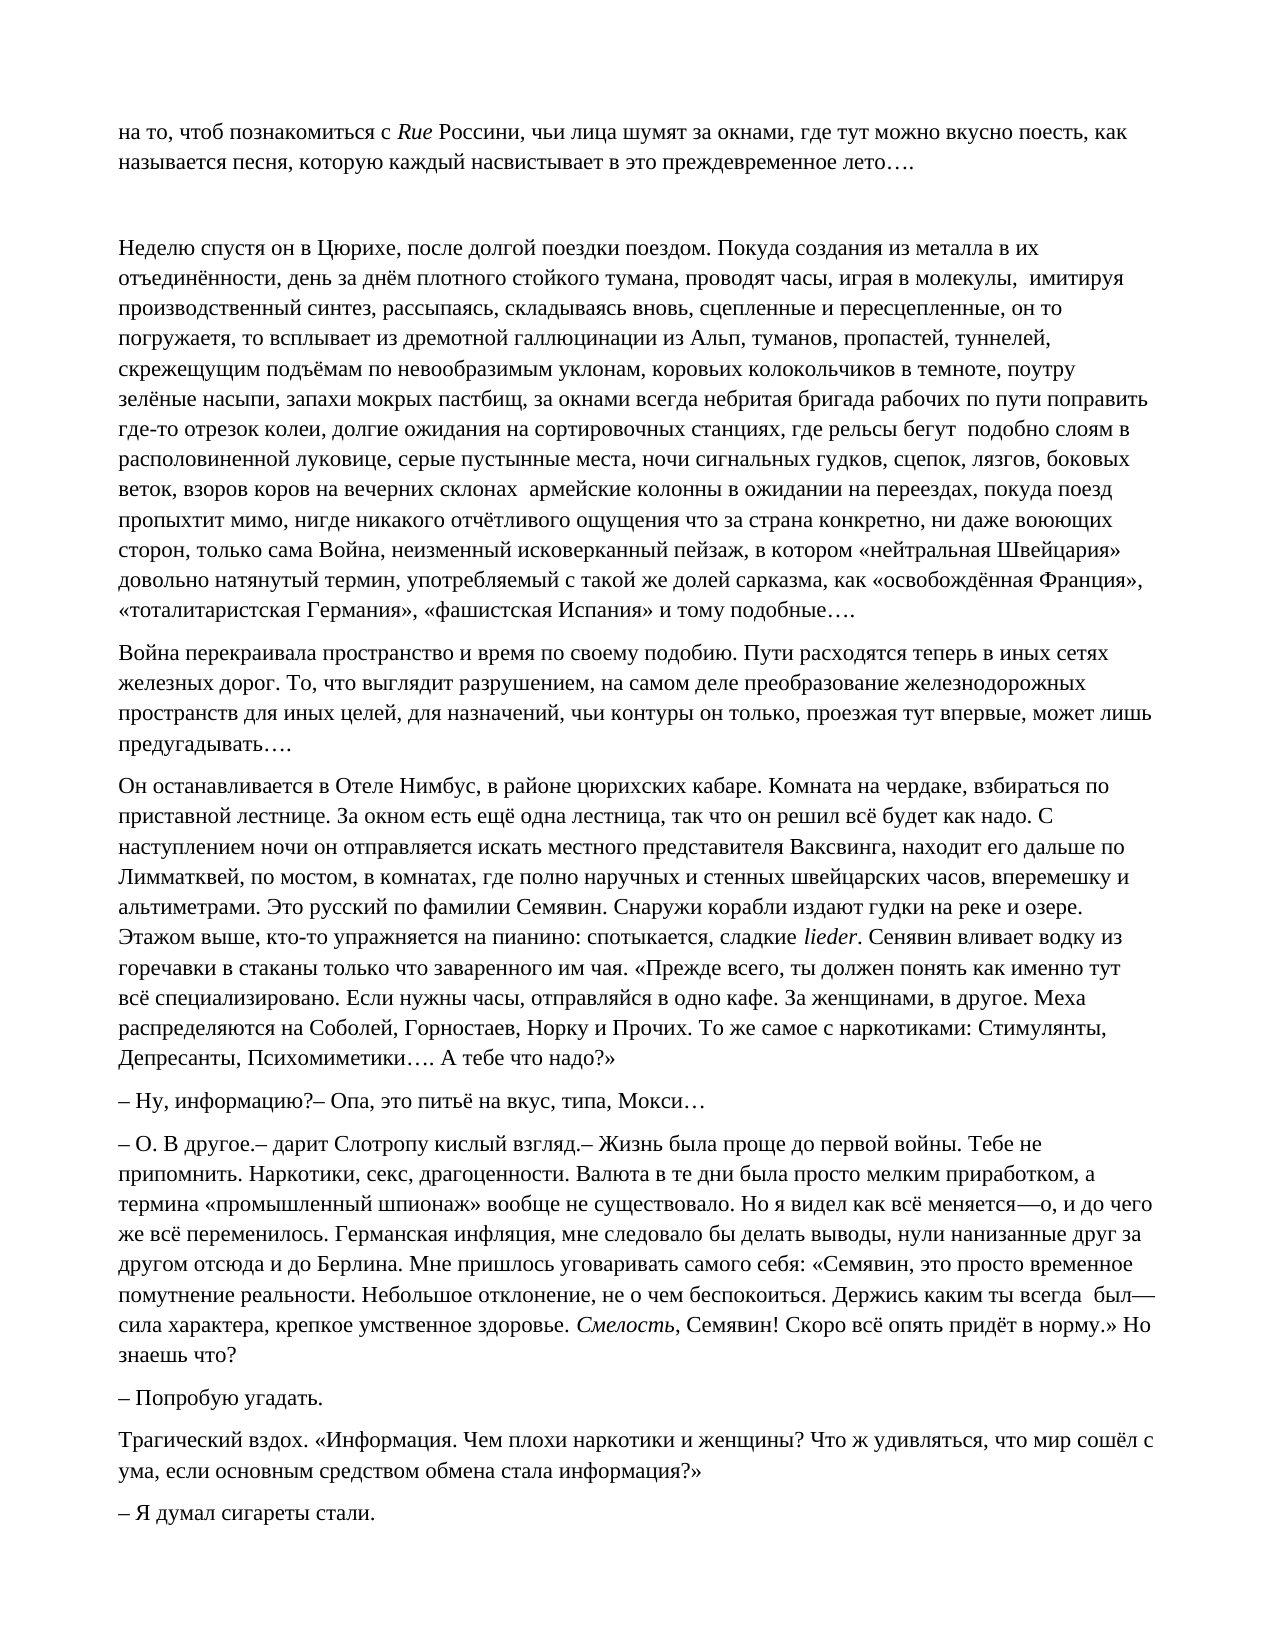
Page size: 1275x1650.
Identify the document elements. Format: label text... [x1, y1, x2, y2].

text – Я думал сигареты стали. [118, 1499, 1157, 1526]
text – О. В другое.– дарит Слотропу кислый взгляд.– Жизнь была проще до первой войны. Тебе не припомнить. Наркотики, секс, драгоценности. Валюта в те дни была просто мелким приработком, а термина «промышленный шпионаж» вообще не существовало. Но я видел как всё меняется—о, и до чего же всё переменилось. Германская инфляция, мне следовало бы делать выводы, нули нанизанные друг за другом отсюда и до Берлина. Мне пришлось уговаривать самого себя: «Семявин, это просто временное помутнение реальности. Небольшое отклонение, не о чем беспокоиться. Держись каким ты всегда был—сила характера, крепкое умственное здоровье. Смелость, Семявин! Скоро всё опять придёт в норму.» Но знаешь что? [118, 1129, 1157, 1367]
text – Ну, информацию?– Опа, это питьё на вкус, типа, Мокси… [118, 1087, 1157, 1113]
text на то, чтоб познакомиться с Rue Россини, чьи лица шумят за окнами, где тут можно вкусно поесть, как называется песня, которую каждый насвистывает в это преждевременное лето…. [118, 118, 1157, 175]
text Он останавливается в Отеле Нимбус, в районе цюрихских кабаре. Комната на чердаке, взбираться по приставной лестнице. За окном есть ещё одна лестница, так что он решил всё будет как надо. С наступлением ночи он отправляется искать местного представителя Ваксвинга, находит его дальше по Лимматквей, по мостом, в комнатах, где полно наручных и стенных швейцарских часов, вперемешку и альтиметрами. Это русский по фамилии Семявин. Снаружи корабли издают гудки на реке и озере. Этажом выше, кто-то упражняется на пианино: спотыкается, сладкие lieder. Сенявин вливает водку из горечавки в стаканы только что заваренного им чая. «Прежде всего, ты должен понять как именно тут всё специализировано. Если нужны часы, отправляйся в одно кафе. За женщинами, в другое. Меха распределяются на Соболей, Горностаев, Норку и Прочих. То же самое с наркотиками: Стимулянты, Депресанты, Психомиметики…. А тебе что надо?» [118, 772, 1157, 1071]
text Война перекраивала пространство и время по своему подобию. Пути расходятся теперь в иных сетях железных дорог. То, что выглядит разрушением, на самом деле преобразование железнодорожных пространств для иных целей, для назначений, чьи контуры он только, проезжая тут впервые, может лишь предугадывать…. [118, 639, 1157, 756]
text Неделю спустя он в Цюрихе, после долгой поездки поездом. Покуда создания из металла в их отъединённости, день за днём плотного стойкого тумана, проводят часы, играя в молекулы, имитируя производственный синтез, рассыпаясь, складываясь вновь, сцепленные и пересцепленные, он то погружаетя, то всплывает из дремотной галлюцинации из Альп, туманов, пропастей, туннелей, скрежещущим подъёмам по невообразимым уклонам, коровьих колокольчиков в темноте, поутру зелёные насыпи, запахи мокрых пастбищ, за окнами всегда небритая бригада рабочих по пути поправить где-то отрезок колеи, долгие ожидания на сортировочных станциях, где рельсы бегут подобно слоям в располовиненной луковице, серые пустынные места, ночи сигнальных гудков, сцепок, лязгов, боковых веток, взоров коров на вечерних склонах армейские колонны в ожидании на переездах, покуда поезд пропыхтит мимо, нигде никакого отчётливого ощущения что за страна конкретно, ни даже воюющих сторон, только сама Война, неизменный исковерканный пейзаж, в котором «нейтральная Швейцария» довольно натянутый термин, употребляемый с такой же долей сарказма, как «освобождённая Франция», «тоталитаристская Германия», «фашистская Испания» и тому подобные…. [118, 234, 1157, 623]
text Трагический вздох. «Информация. Чем плохи наркотики и женщины? Что ж удивляться, что мир сошёл с ума, если основным средством обмена стала информация?» [118, 1426, 1157, 1483]
text – Попробую угадать. [118, 1384, 1157, 1410]
